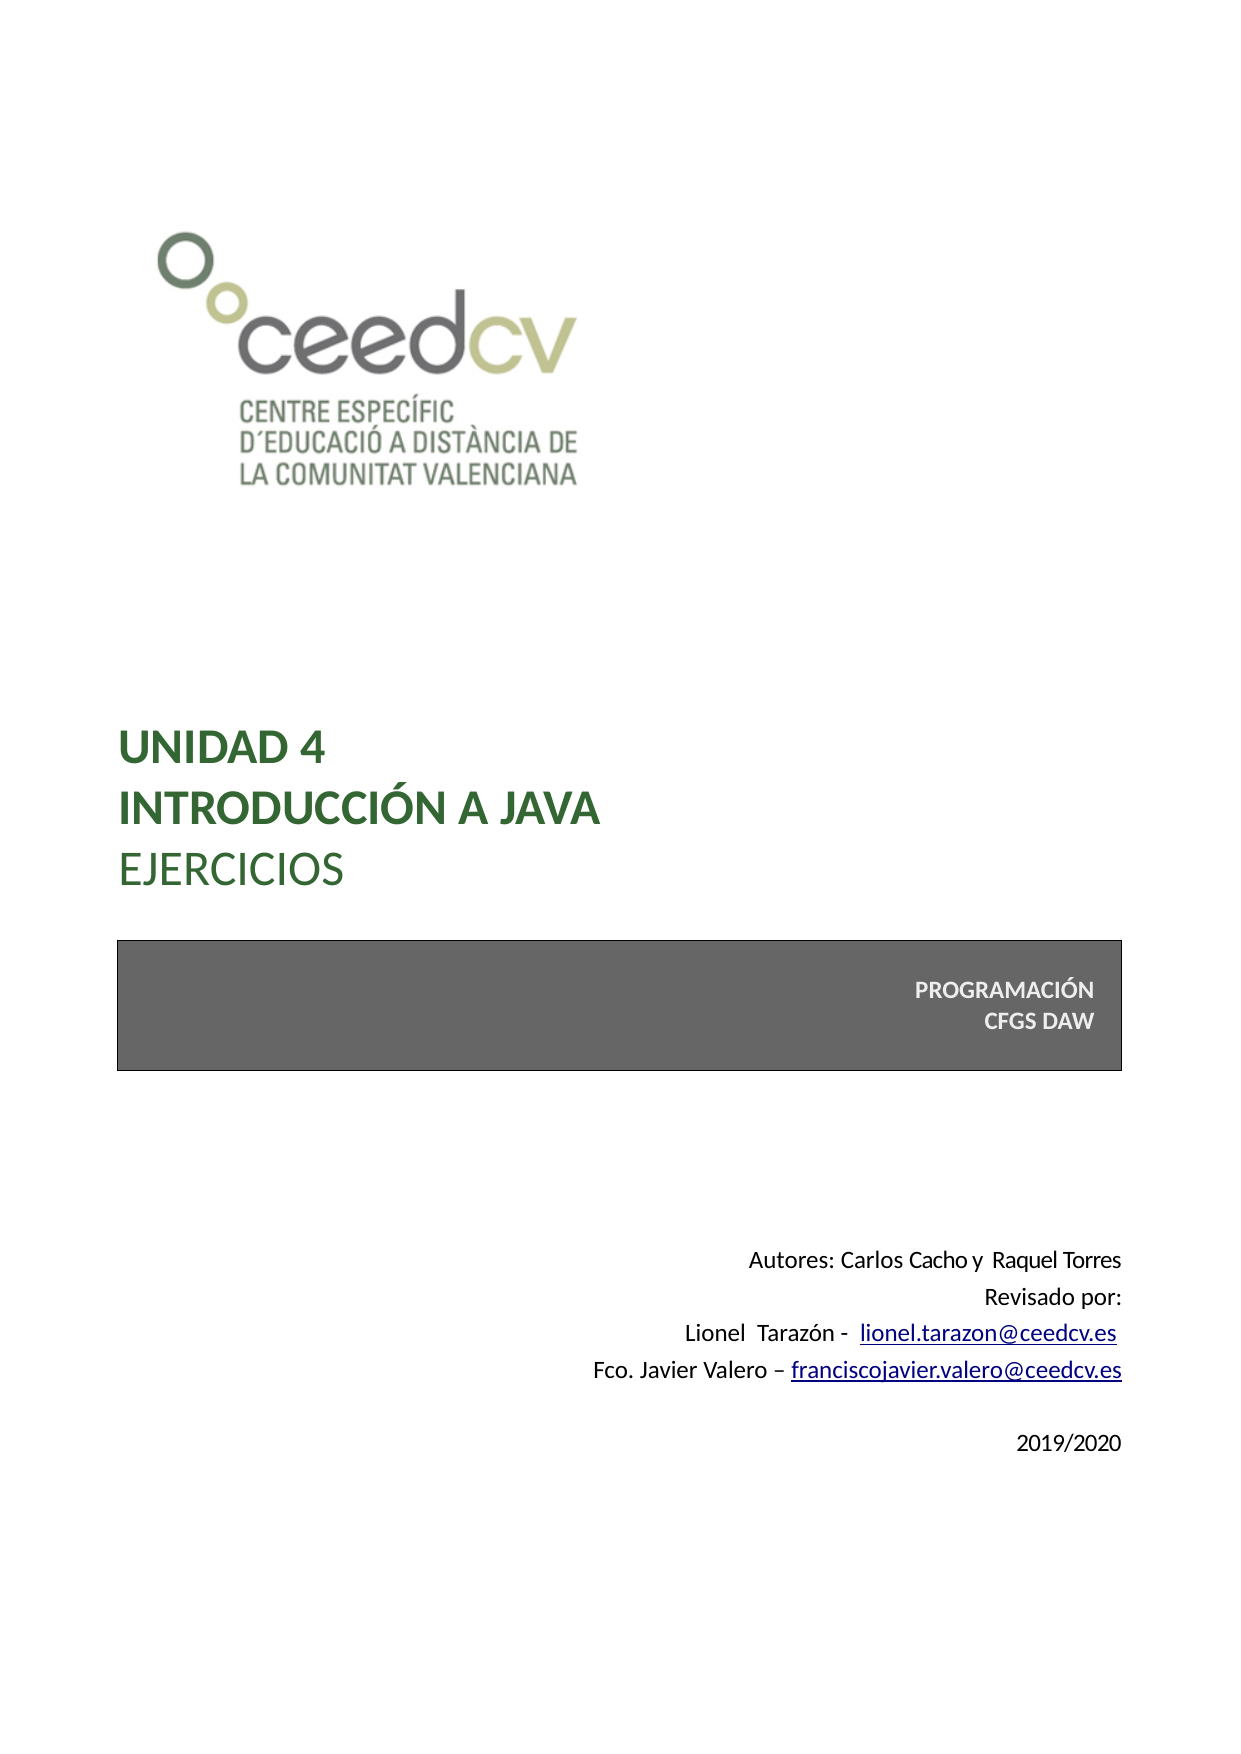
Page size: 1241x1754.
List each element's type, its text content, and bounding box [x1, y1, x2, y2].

text Autores: Carlos Cacho y Raquel Torres [231, 1245, 1122, 1275]
text CFGS DAW [121, 1005, 1094, 1036]
text UNIDAD 4 [118, 714, 1122, 776]
text Revisado por: [231, 1281, 1122, 1312]
text Fco. Javier Valero – franciscojavier.valero@ceedcv.es [231, 1354, 1122, 1384]
text Lionel Tarazón - lionel.tarazon@ceedcv.es [231, 1318, 1122, 1348]
text Introducción a java [118, 776, 1122, 837]
picture [118, 204, 681, 514]
text PROGRAMACIÓN [121, 974, 1094, 1005]
text ejercicios [118, 837, 1122, 898]
text 2019/2020 [231, 1427, 1122, 1457]
